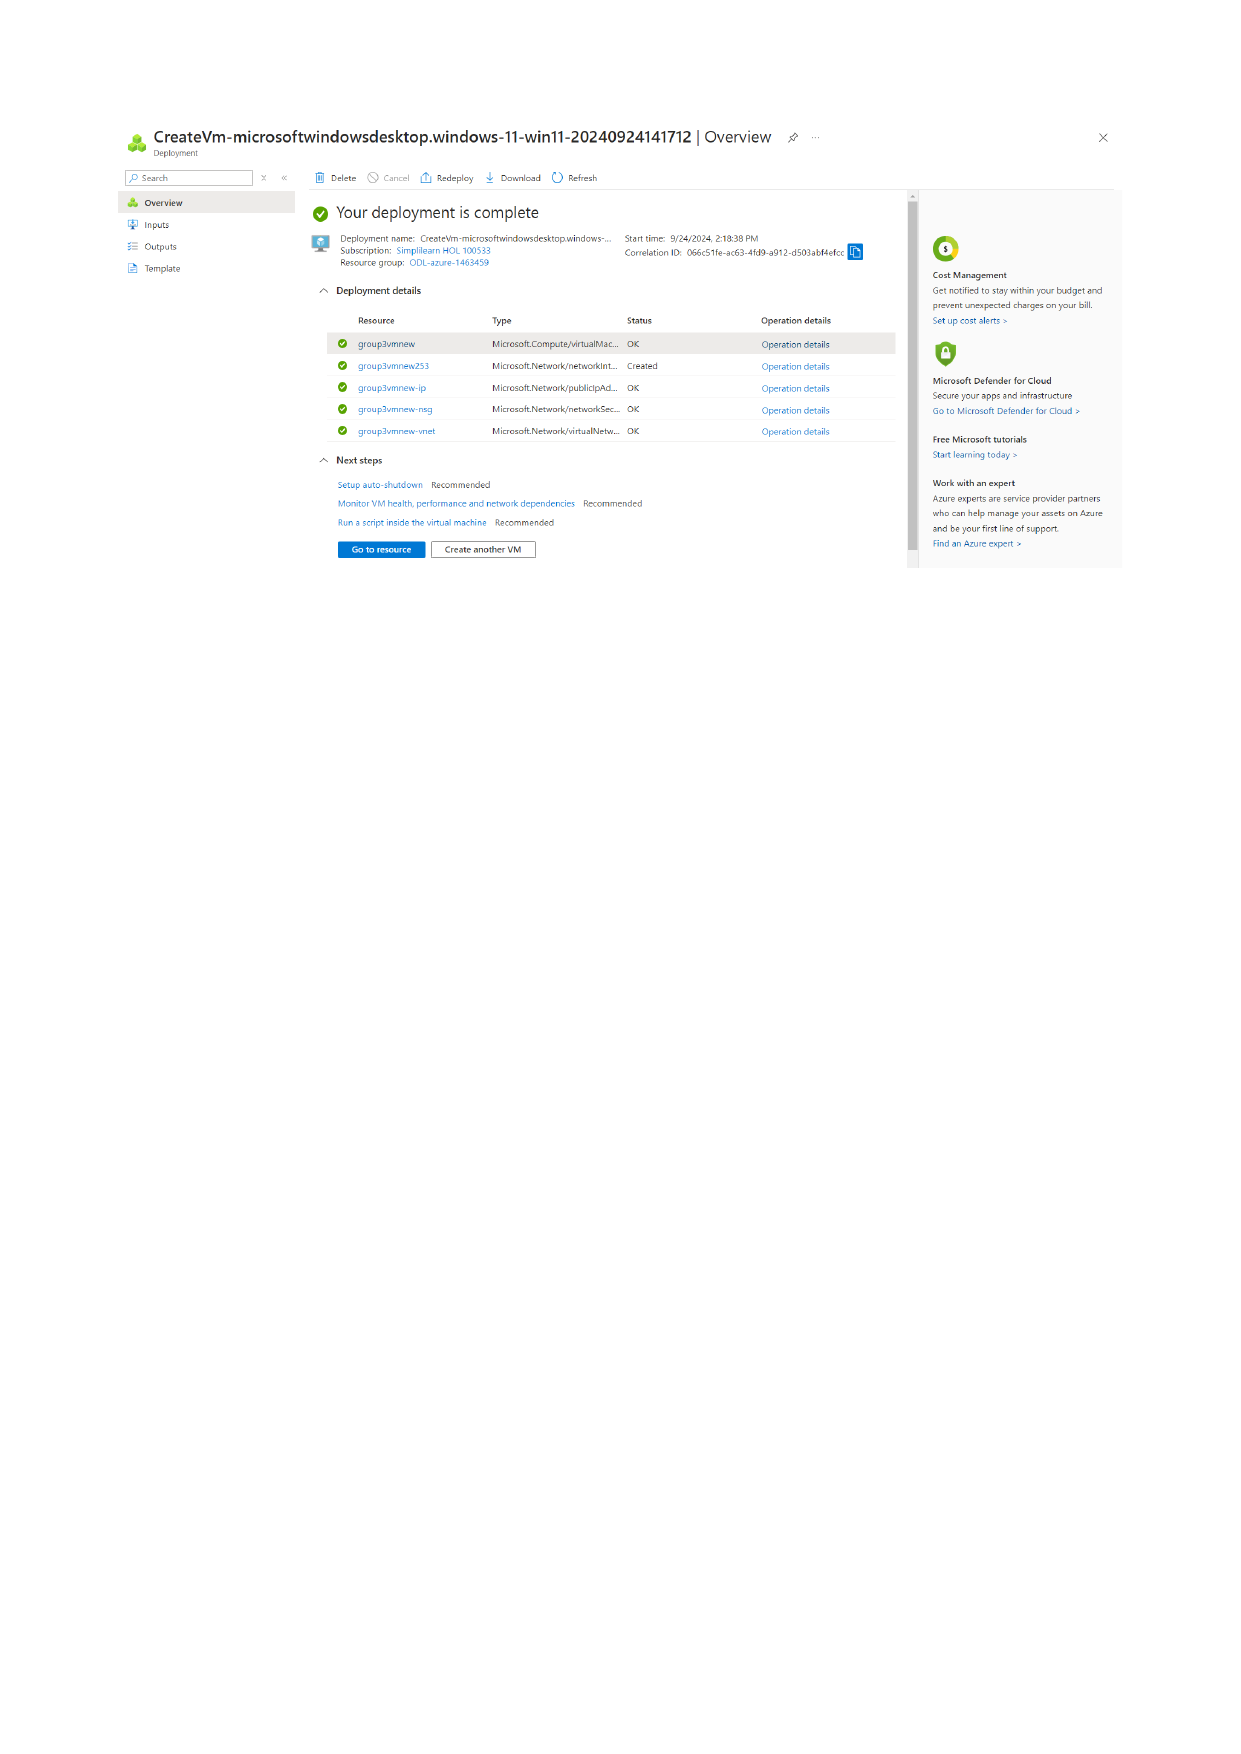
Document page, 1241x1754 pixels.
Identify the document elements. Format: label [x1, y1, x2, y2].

picture [118, 118, 1123, 568]
